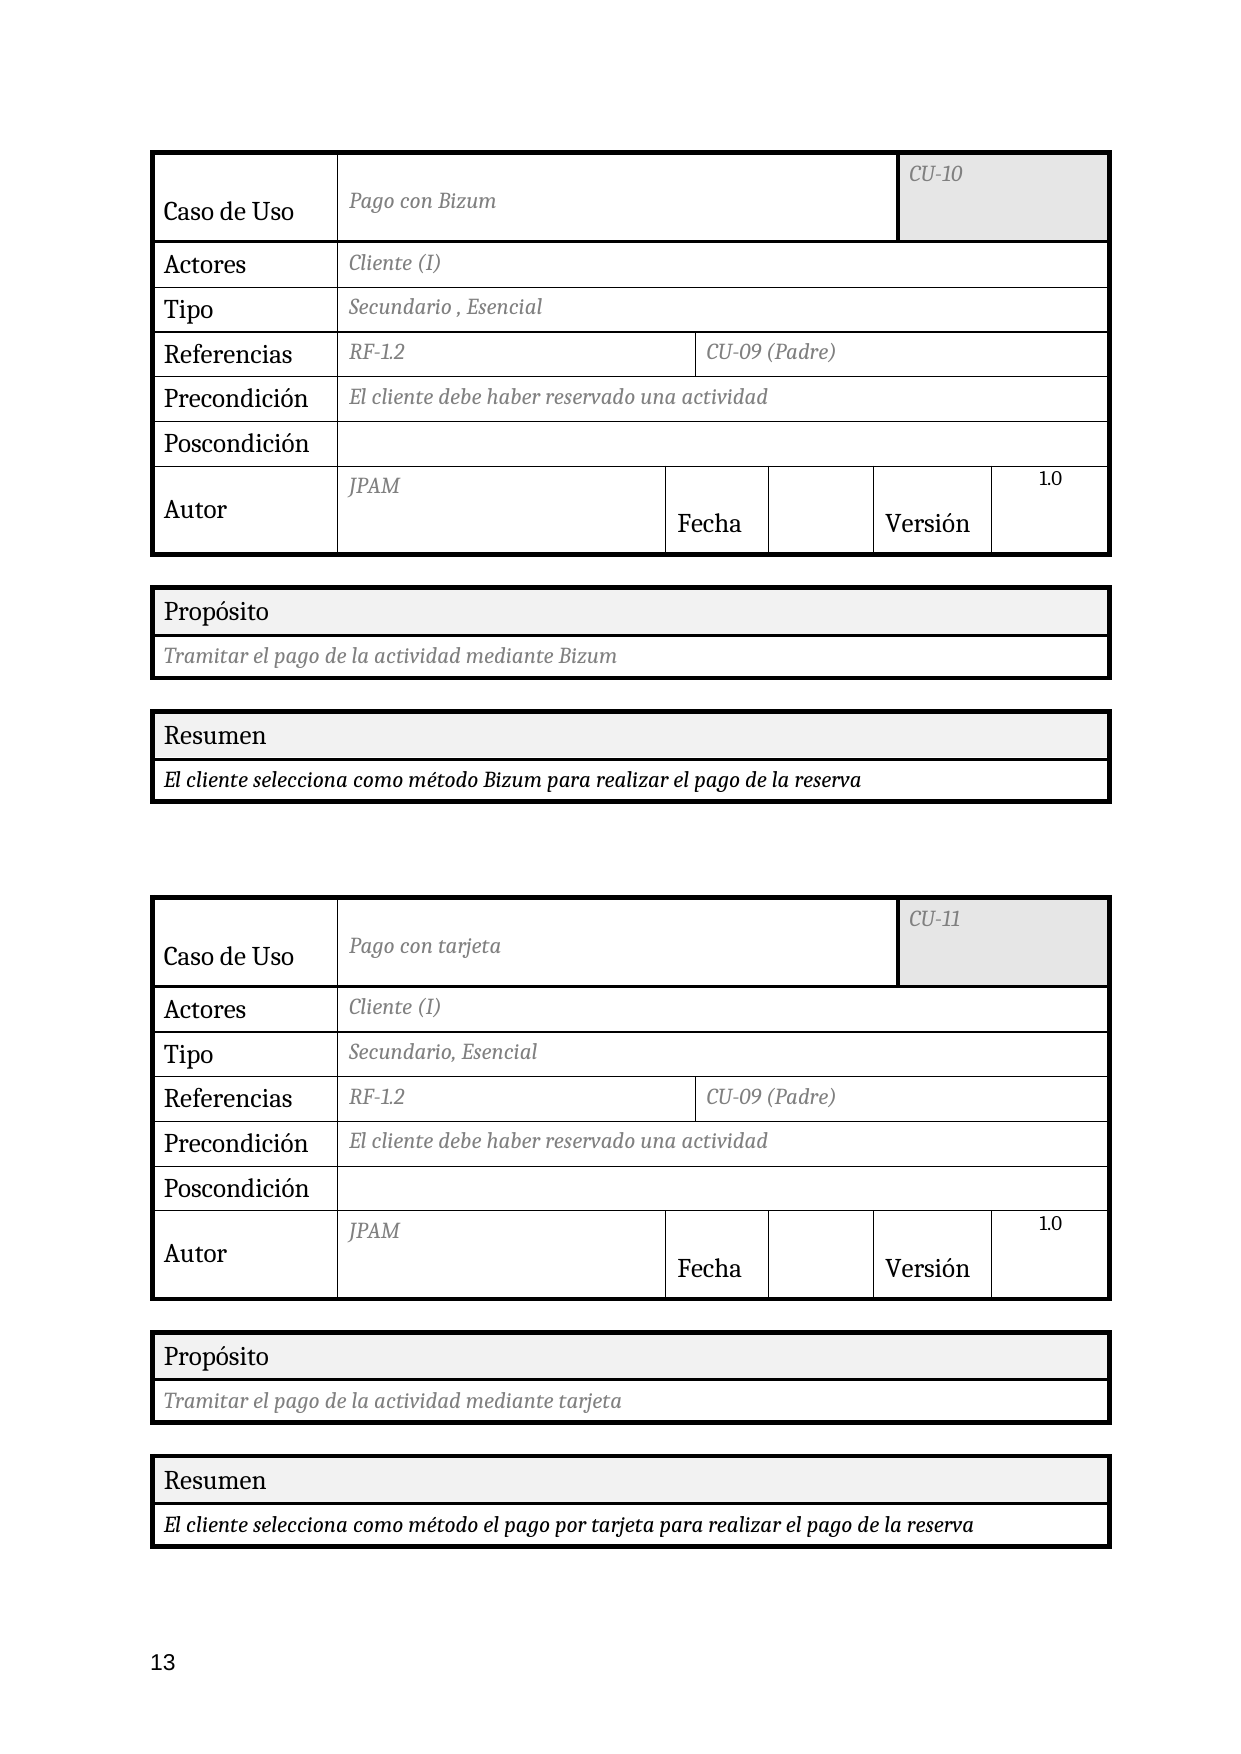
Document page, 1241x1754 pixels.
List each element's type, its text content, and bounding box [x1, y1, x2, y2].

table_header Resumen [155, 1458, 1107, 1502]
table_cell JPAM [338, 467, 665, 552]
table_cell JPAM [338, 1211, 665, 1297]
table_cell [338, 1167, 1107, 1210]
table_cell Poscondición [155, 422, 337, 466]
table_cell Referencias [155, 1077, 337, 1121]
table_cell El cliente debe haber reservado una actividad [338, 377, 1107, 421]
table_cell Tramitar el pago de la actividad mediante tarjeta [155, 1381, 1107, 1420]
table_cell El cliente selecciona como método el pago por tarjeta para realizar el pago de la reserva [155, 1505, 1107, 1544]
table_cell 1.0 [992, 467, 1107, 552]
table_cell Actores [155, 988, 337, 1031]
table_cell Precondición [155, 377, 337, 421]
table_cell Fecha [666, 1211, 768, 1297]
table_cell Autor [155, 1211, 337, 1297]
table_cell RF-1.2 [338, 1077, 695, 1121]
table_cell 1.0 [992, 1211, 1107, 1297]
table_header CU-10 [900, 155, 1107, 240]
table_header Pago con Bizum [338, 155, 896, 240]
table_cell Fecha [666, 467, 768, 552]
table_cell [769, 1211, 873, 1297]
table_cell [338, 422, 1107, 466]
table_header Caso de Uso [155, 900, 337, 985]
table_cell Tipo [155, 288, 337, 331]
table_cell RF-1.2 [338, 333, 695, 376]
table_cell Precondición [155, 1122, 337, 1166]
table_cell Referencias [155, 333, 337, 376]
table_cell Secundario , Esencial [338, 288, 1107, 331]
table_cell El cliente debe haber reservado una actividad [338, 1122, 1107, 1166]
table_cell Actores [155, 243, 337, 287]
table_header CU-11 [900, 900, 1107, 985]
table_header Resumen [155, 714, 1107, 757]
table_cell Versión [874, 467, 991, 552]
table_header Propósito [155, 1335, 1107, 1378]
table_header Propósito [155, 590, 1107, 634]
table_cell Tramitar el pago de la actividad mediante Bizum [155, 637, 1107, 676]
table_cell Tipo [155, 1033, 337, 1076]
table_header Caso de Uso [155, 155, 337, 240]
table_cell Versión [874, 1211, 991, 1297]
table_cell Secundario, Esencial [338, 1033, 1107, 1076]
table_cell CU-09 (Padre) [696, 333, 1107, 376]
table_cell Autor [155, 467, 337, 552]
table_cell [769, 467, 873, 552]
table_cell Cliente (I) [338, 988, 1107, 1031]
table_cell El cliente selecciona como método Bizum para realizar el pago de la reserva [155, 761, 1107, 799]
table_cell CU-09 (Padre) [696, 1077, 1107, 1121]
table_header Pago con tarjeta [338, 900, 896, 985]
table_cell Poscondición [155, 1167, 337, 1210]
table_cell Cliente (I) [338, 243, 1107, 287]
